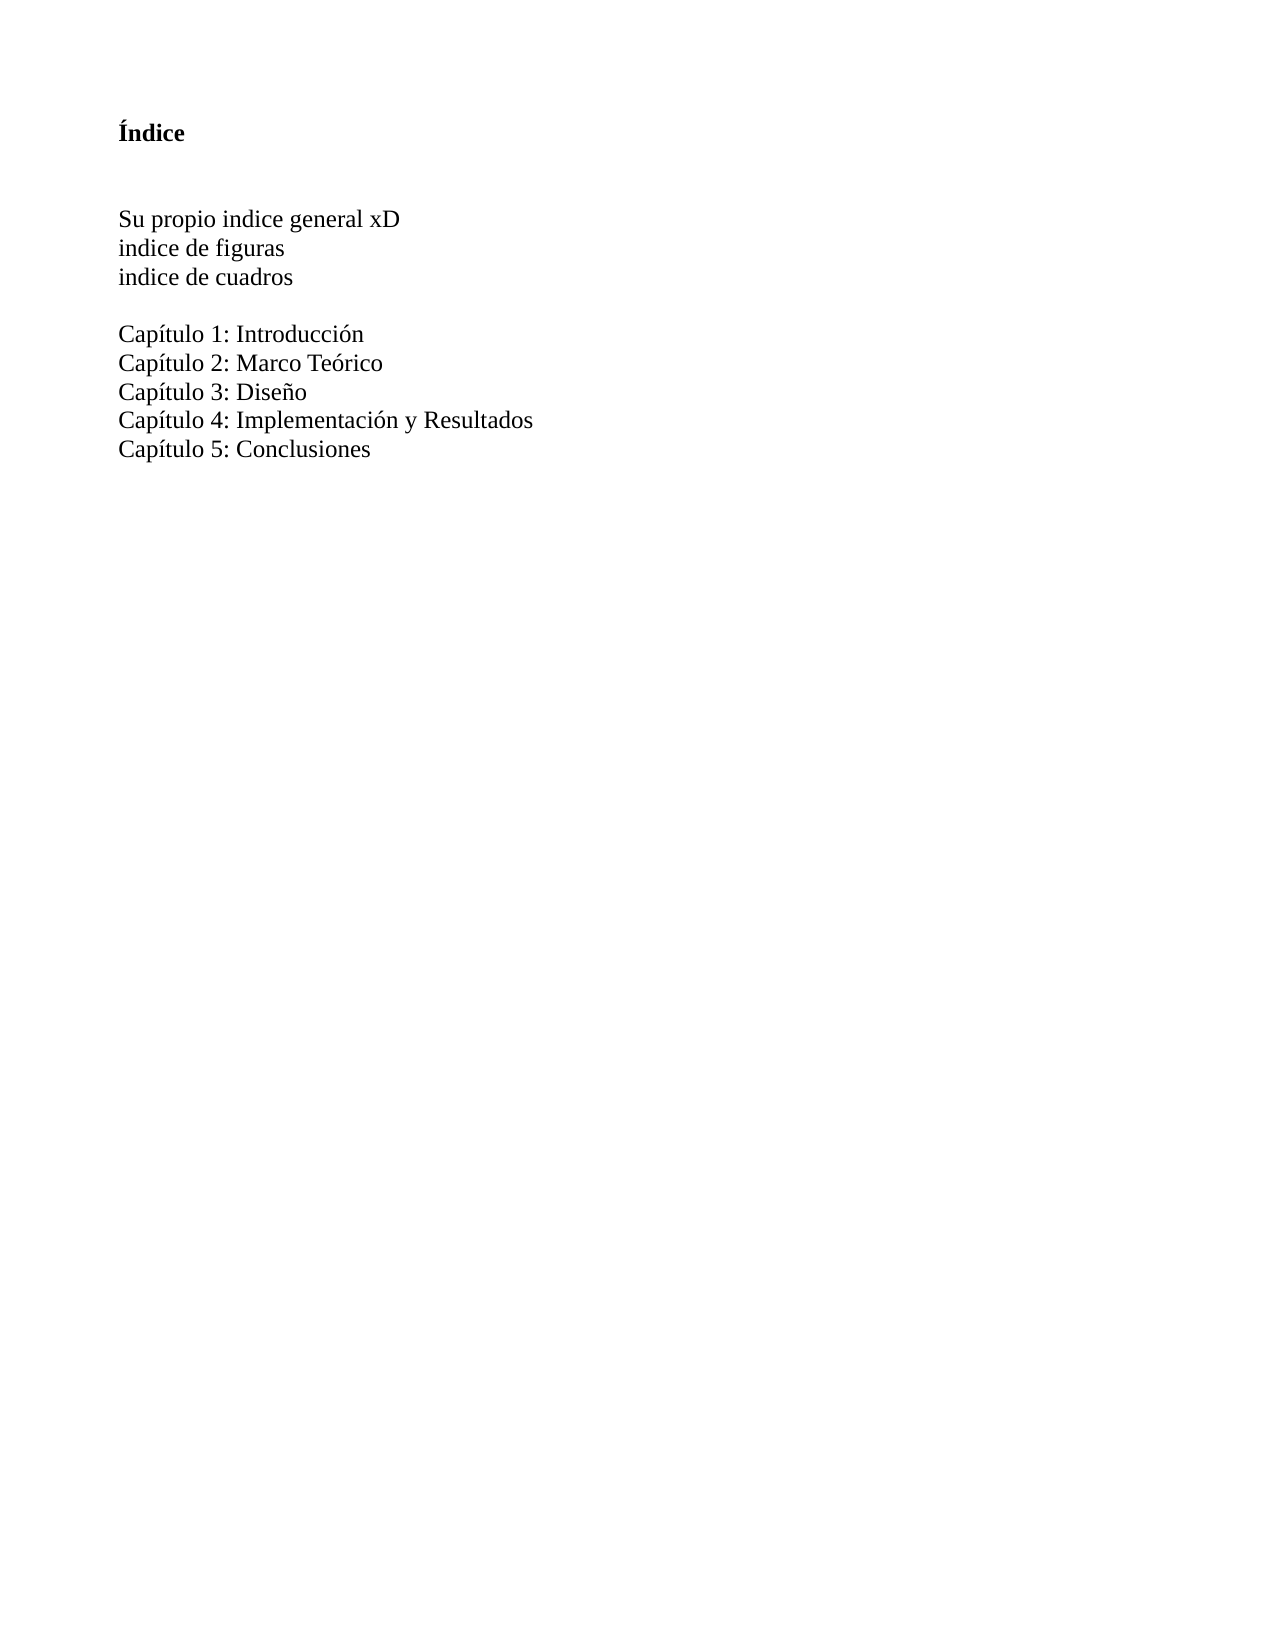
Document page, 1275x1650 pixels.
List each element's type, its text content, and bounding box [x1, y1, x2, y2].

text Capítulo 5: Conclusiones [118, 434, 1157, 463]
text Capítulo 1: Introducción [118, 319, 1157, 348]
text indice de cuadros [118, 262, 1157, 291]
text Índice [118, 118, 1157, 147]
text Su propio indice general xD [118, 204, 1157, 233]
text indice de figuras [118, 233, 1157, 262]
text Capítulo 2: Marco Teórico [118, 348, 1157, 377]
text Capítulo 4: Implementación y Resultados [118, 406, 1157, 434]
text Capítulo 3: Diseño [118, 377, 1157, 406]
